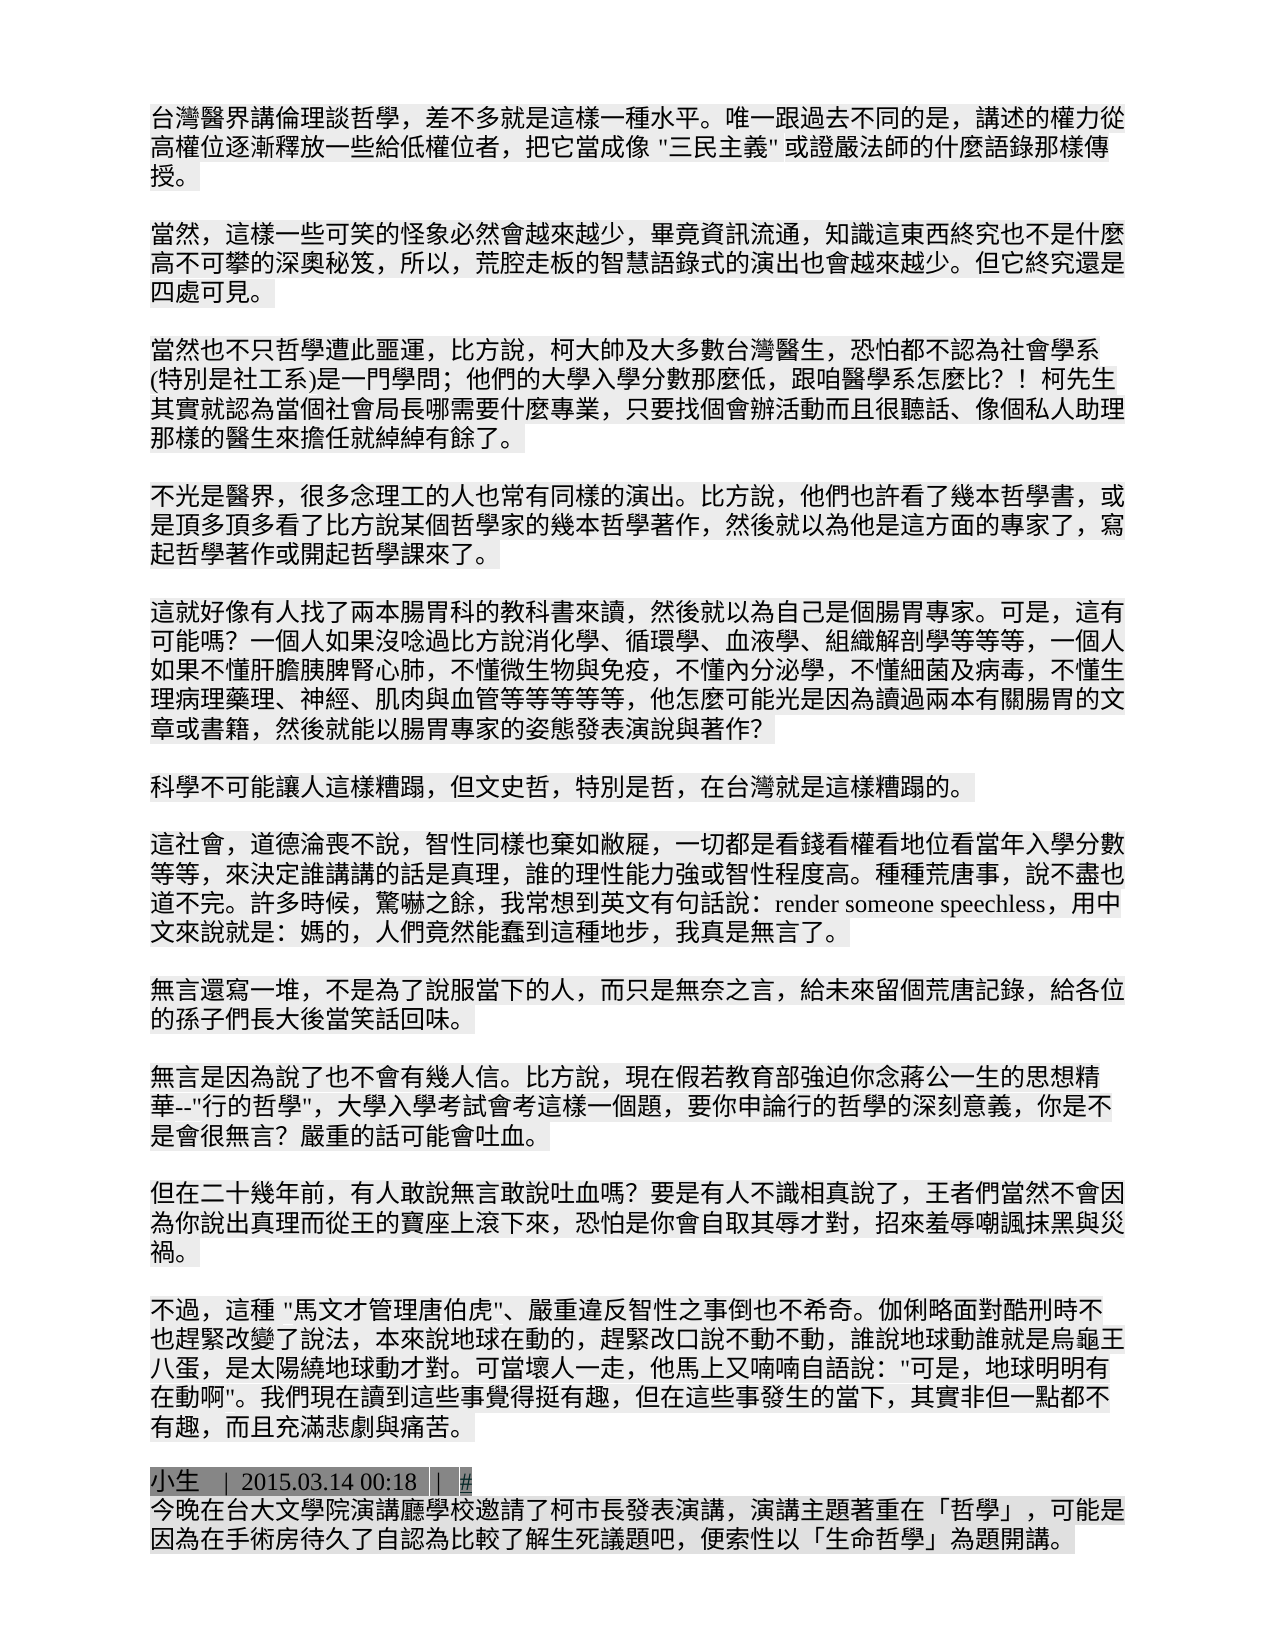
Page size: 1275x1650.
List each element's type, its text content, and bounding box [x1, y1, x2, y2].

text 台灣人很敢的。所謂官大學問大，官位大了，"學問" 自然也就自動膨漲。所謂官位，指的是一種廣義的所謂社會地位或權勢。當鎂光聚焦，當麥克風掌握在手上，當無知眾人抬頭仰望，即便馬文才也會以為自己是唐伯虎了。 柯大帥之無知愚蠢卻絲毫不自知而異常自我膨漲，這事理當顯而易見。我倒是很想點一位所謂明星教授的名。這位大教授跟柯一樣，也是很多蠢蛋的王。也許是王當久了，附和起主流惡勢力來，氣燄極度囂張。幾次看他橫行下流，差點讓我就想點他的名，還好我忍功練得還不錯，始終把罵人的邪惡念頭給忍住了。 但我至今忍著沒點他名，多少是出於憐憫，一方面念著舊識之情，一方面是因為我知道他挨不起打。所謂挨不起打，當然不是說我若批評他不學有術、智性難以恭維，然後他就會從王的寶座上滾下來。當然不是這樣。滾下來的應該是我才對，而不會是王者們。 要是 "真理" 本身能讓王者們滾下來，要是這社會還能認得一個 "真" 字，那麼，他們一開始也就不可能在智性上稱王了。至於德性，那就更不用說了。但德性不是我現在要說的。 王者們擁有各種聲光與權柄，這我承認，但若說他們很聰明，那就等於是硬要我說豬八戒長得很帥一樣困難。 這位名教授念理工，但不知道為什麼卻很熱愛西方哲學。我並不懷疑這樣一種熱愛之心，但熱愛一個東西並不會使你自動成為它的專家。就好像我從小就熱愛夜晚的天空，滿天繁星總使我著迷。唸小學時，就曾幾次在寒冷的夜裏，一個人待在陽台上，抬頭看著天上的星，直到月沉星落。我的熱愛星空之心，毋庸置疑，但這不會使我自動成為一個天文學家。同理，一個人不會因為他熱愛哲學，然後就變成一個哲學家或哲學評論家。 這道理其實很簡單，比方說常有病人在網路上google 一番，然後就儼然懂了某個疾病或某種藥理似的，會跟醫生辯個不停。可是，如果醫學這麼簡單，如果醫學只需要google一下，那還需要唸七年的書，然後在醫院不眠不休地訓練個四、五年或更久，然後才能出道嗎？ 我上面所謂的 "挨不起打"，指的是我怕當事人萬一聰明到真能理解我對他在智性上的批評不但不是一種攻擊，而只是指出一個毫無疑問的基本事實，那他不是很受傷嗎？就好像我若哪天突然發現我對星星的熱愛與自以為專業與睿智的天文分析，其實跟天文學根本是兩碼子事，扯不上關係，那不是很可悲嗎？ 當然，醫學或天文物理或化學等等，懂就懂，不懂就不懂，很難有上下其手的空間，比方說，如果哪天我很不幸也成為某種王，站上某種眾人仰望的社會地位，或是成為某種主流政治正確勢力的英雄或領袖之類，這下麥克風拿到手了，鎂光隨我閃爍，蠢蛋們抬頭嗷嗷待哺，等著我吐些垃圾給他們吃。這時候，我若發表一場又一場的天文學演講，或是寫上幾本天文學分析理論，你想，會有多少人信我？會笨到這種地步的信徒，應該少之又少。 同樣地，一個王，不管他權勢多大或多受歡迎，他應該不會因此而能以專家之姿，發表起有關醫學或化學的演講或著作才對。 科學難以上下其手，但文史哲可不然。特別是 "哲學"，不知道為什麼，似乎是台灣醫界的一種最高權位的特權與象徵。一些醫界人士，當他到達某種社會高位時，常常就會講起 "哲學" 來。當然，這裏所提的 "哲學" 必須打個引號；它跟專業哲學(特別是西方哲學)扯不上任何關係，它只是一種唯有最高權位者才有資格四處受邀發表的一種 "人生感言"。 但很奇怪的是，在台灣，不管是講者或聽者似乎都完全分不清這樣一些人生感言跟學術意義上的哲學八竿子打不著一點邊；他們(特別是台灣醫界人士)甚至相信哲學系就是在研究這樣一些早已被他們的高超智慧所一眼看穿的東西。 所以，在早些時候，在台灣醫界裏，只有最高權位者才有資格去教什麼 "醫學倫理"。為什麼？因為官大學問大。他根本不知道西方所謂倫理學或道德哲學是什麼東西，他以為倫理學或道德哲學就是講一些人生智慧啦道德教訓啦，而唯有最高權位者才有資格對大家講授這樣一種智慧，就好像蔣公才有資格講述蔣公才有資格講述的智慧一樣。 念過 "三民主義" (不是指國父的三民主義)的人，也許還記得，蔣公不是也很愛講 "哲學" 嗎？蔣公的哲學我還記得一些，例如所謂 "行的哲學"。蔣公指出，宇宙萬物的存在意義就是要動，不停地動；日月星辰，不管大星小星都得動；動就是行，行就是動，所以才叫行動行動；有行動才有生命，不動則腹圍會變大，容易產生三高症狀，乃至生命滅亡，正所謂行的哲學是也。 台灣醫界講倫理談哲學，差不多就是這樣一種水平。唯一跟過去不同的是，講述的權力從高權位逐漸釋放一些給低權位者，把它當成像 "三民主義" 或證嚴法師的什麼語錄那樣傳授。 當然，這樣一些可笑的怪象必然會越來越少，畢竟資訊流通，知識這東西終究也不是什麼高不可攀的深奧秘笈，所以，荒腔走板的智慧語錄式的演出也會越來越少。但它終究還是四處可見。 當然也不只哲學遭此噩運，比方說，柯大帥及大多數台灣醫生，恐怕都不認為社會學系(特別是社工系)是一門學問；他們的大學入學分數那麼低，跟咱醫學系怎麼比？！柯先生其實就認為當個社會局長哪需要什麼專業，只要找個會辦活動而且很聽話、像個私人助理那樣的醫生來擔任就綽綽有餘了。 不光是醫界，很多念理工的人也常有同樣的演出。比方說，他們也許看了幾本哲學書，或是頂多頂多看了比方說某個哲學家的幾本哲學著作，然後就以為他是這方面的專家了，寫起哲學著作或開起哲學課來了。 這就好像有人找了兩本腸胃科的教科書來讀，然後就以為自己是個腸胃專家。可是，這有可能嗎？一個人如果沒唸過比方說消化學、循環學、血液學、組織解剖學等等等，一個人如果不懂肝膽胰脾腎心肺，不懂微生物與免疫，不懂內分泌學，不懂細菌及病毒，不懂生理病理藥理、神經、肌肉與血管等等等等等，他怎麼可能光是因為讀過兩本有關腸胃的文章或書籍，然後就能以腸胃專家的姿態發表演說與著作？ 科學不可能讓人這樣糟蹋，但文史哲，特別是哲，在台灣就是這樣糟蹋的。 這社會，道德淪喪不說，智性同樣也棄如敝屣，一切都是看錢看權看地位看當年入學分數等等，來決定誰講講的話是真理，誰的理性能力強或智性程度高。種種荒唐事，說不盡也道不完。許多時候，驚嚇之餘，我常想到英文有句話說：render someone speechless，用中文來說就是：媽的，人們竟然能蠢到這種地步，我真是無言了。 無言還寫一堆，不是為了說服當下的人，而只是無奈之言，給未來留個荒唐記錄，給各位的孫子們長大後當笑話回味。 無言是因為說了也不會有幾人信。比方說，現在假若教育部強迫你念蔣公一生的思想精華--"行的哲學"，大學入學考試會考這樣一個題，要你申論行的哲學的深刻意義，你是不是會很無言？嚴重的話可能會吐血。 但在二十幾年前，有人敢說無言敢說吐血嗎？要是有人不識相真說了，王者們當然不會因為你說出真理而從王的寶座上滾下來，恐怕是你會自取其辱才對，招來羞辱嘲諷抹黑與災禍。 不過，這種 "馬文才管理唐伯虎"、嚴重違反智性之事倒也不希奇。伽俐略面對酷刑時不也趕緊改變了說法，本來說地球在動的，趕緊改口說不動不動，誰說地球動誰就是烏龜王八蛋，是太陽繞地球動才對。可當壞人一走，他馬上又喃喃自語說："可是，地球明明有在動啊"。我們現在讀到這些事覺得挺有趣，但在這些事發生的當下，其實非但一點都不有趣，而且充滿悲劇與痛苦。 [150, 75, 1125, 1442]
text 小生 | 2015.03.14 00:18 | # [150, 1467, 1125, 1496]
text 今晚在台大文學院演講廳學校邀請了柯市長發表演講，演講主題著重在「哲學」，可能是因為在手術房待久了自認為比較了解生死議題吧，便索性以「生命哲學」為題開講。 柯市長不是哲學本科生，對哲學沒有深入研究可以諒解，但我很懷疑他是不是連哲普書籍都懶得翻，帶著幾則佛學或基督教小故事就大膽發表他的「哲學觀」、「哲學理論」。 與其說他是「讀書人的自負」，不如說是「自我的過度膨脹」。書念多了，對自己的豐富知識有些自信還可以理解，但對於自己完全不了解的學科學問，竟然還能夠一貫發表高見。這種自大、輕視在場所有學者的態度，我今天倒是見證了。 草草以「宗教是為了解決死亡問題而生的，佛教就是如此」開頭，接下來提一些因啊果啊、中國人對於死亡的迷信恐懼、希臘人與東方人的哲學神話想像居然還拿西遊記出來－完全是胡扯。市長大放厥詞畢竟不是第一次，令我意外的是，現場雲集了台大哲學方面的研究權威，竟然能在那麼多雙每天苦讀哲學論文的目光前，為哲學胡亂「下定義」，在提到哲學問題的時候，把自己以前醫治病人的手術經驗拉進來講講，幾個難解嚴肅的生死哲學問題，似乎都能在他個人的醫院與同事的談笑間，迎刃而解。 對於哲學不了解，提一些自己的心得見解當然是沒問題。但對於這麼一個精深的學問卻連一點底子都沒有，就在諸位學者前畫虎爛。這般自大、目中無人，總算是見識了。 [150, 1496, 1125, 1554]
